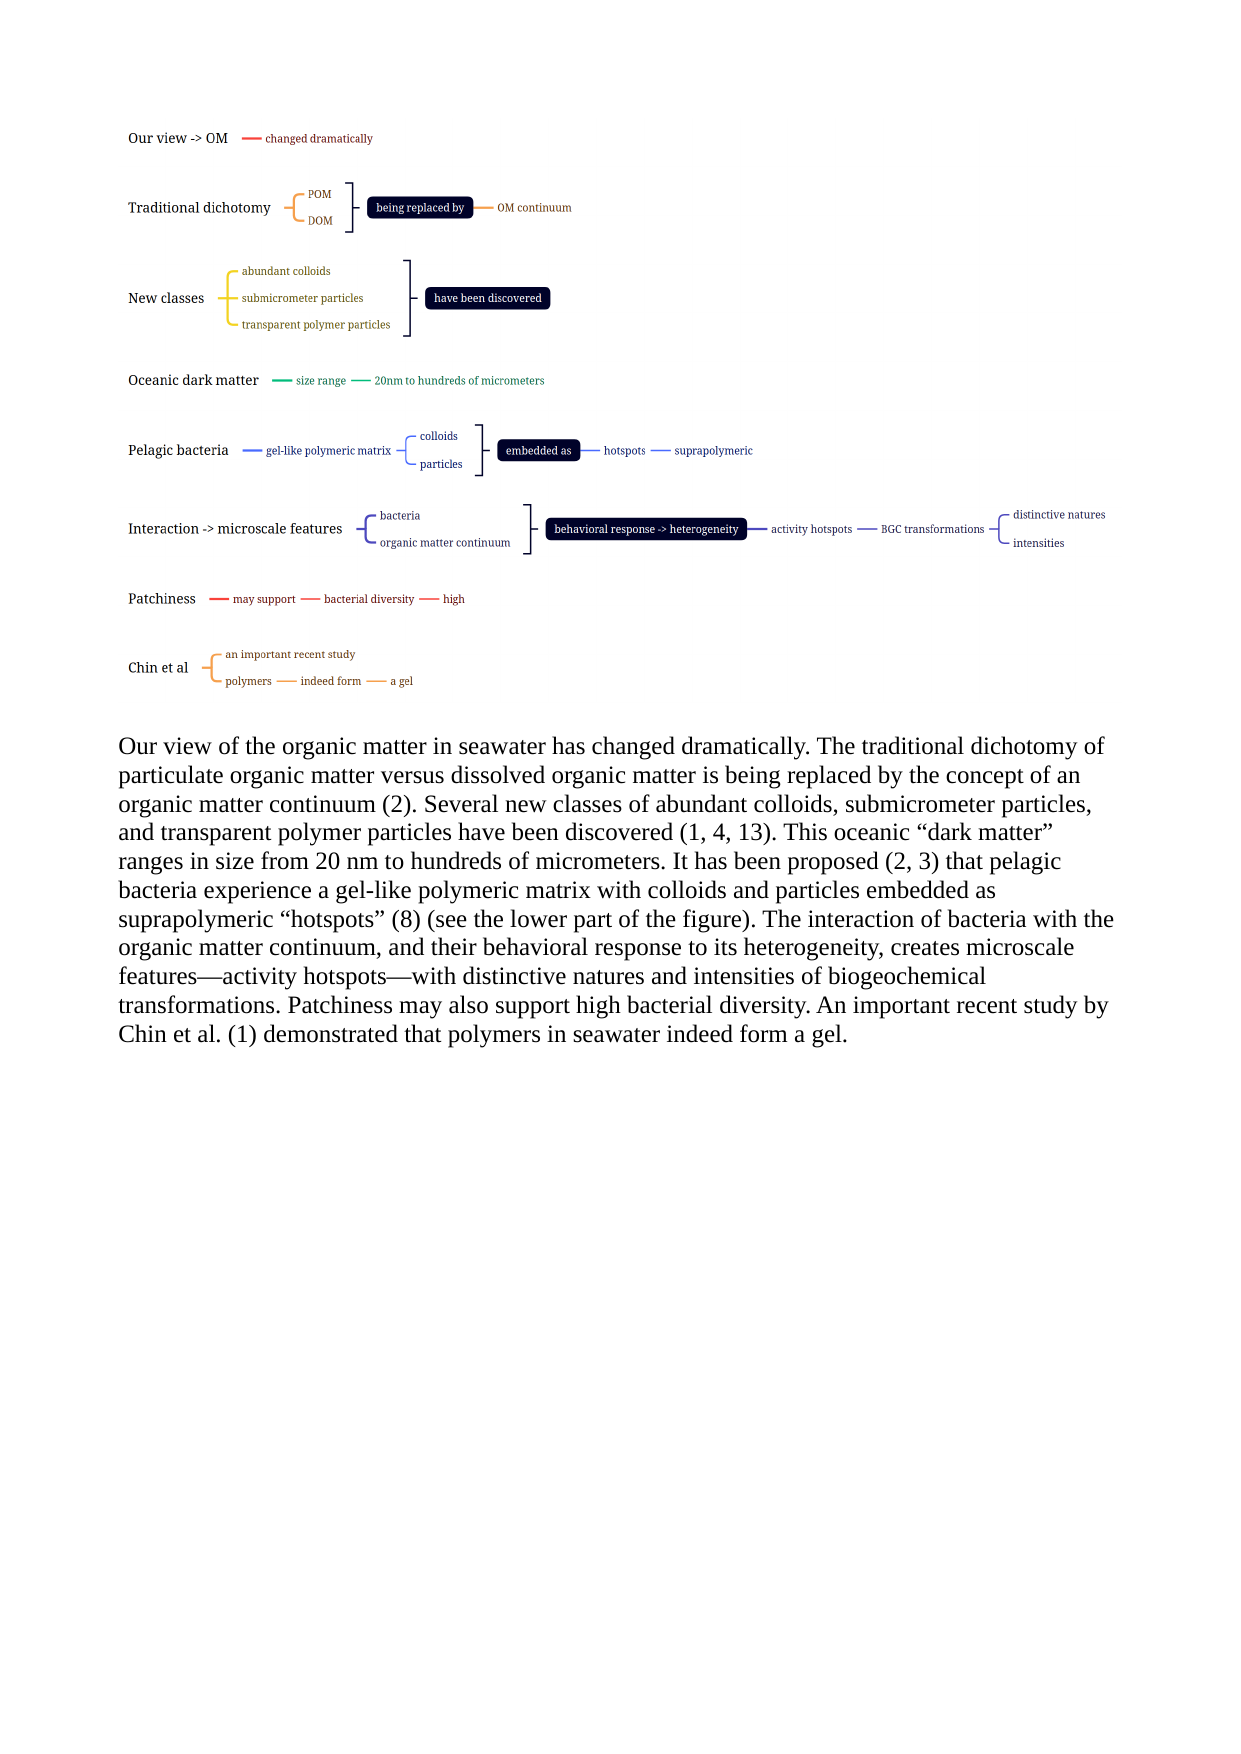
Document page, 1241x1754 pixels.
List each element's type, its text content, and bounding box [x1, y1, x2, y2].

text Our view of the organic matter in seawater has changed dramatically. The traditional dichotomy of particulate organic matter versus dissolved organic matter is being replaced by the concept of an organic matter continuum (2). Several new classes of abundant colloids, submicrometer particles, and transparent polymer particles have been discovered (1, 4, 13). This oceanic “dark matter” ranges in size from 20 nm to hundreds of micrometers. It has been proposed (2, 3) that pelagic bacteria experience a gel-like polymeric matrix with colloids and particles embedded as suprapolymeric “hotspots” (8) (see the lower part of the figure). The interaction of bacteria with the organic matter continuum, and their behavioral response to its heterogeneity, creates microscale features—activity hotspots—with distinctive natures and intensities of biogeochemical transformations. Patchiness may also support high bacterial diversity. An important recent study by Chin et al. (1) demonstrated that polymers in seawater indeed form a gel. [118, 731, 1122, 1047]
picture [118, 118, 1123, 703]
